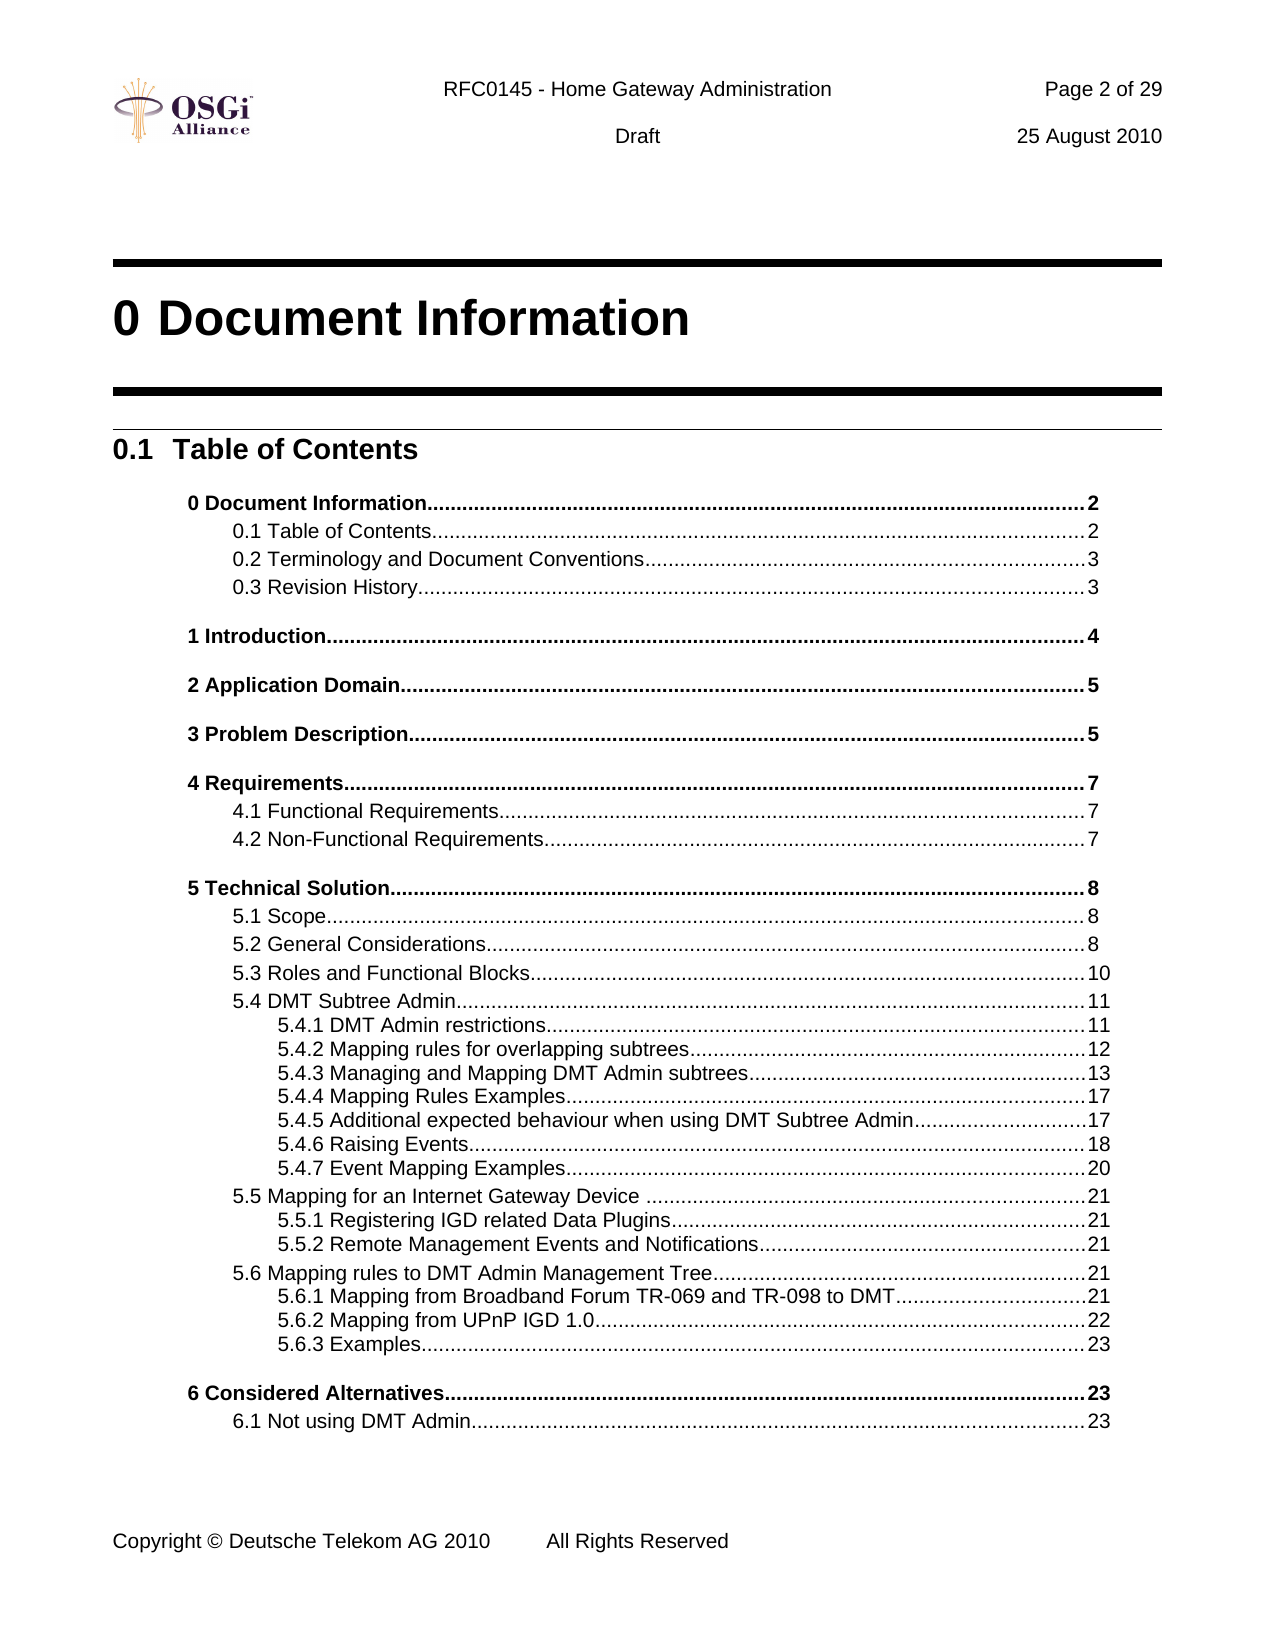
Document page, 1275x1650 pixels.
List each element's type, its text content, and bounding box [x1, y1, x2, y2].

text 5.4.1 DMT Admin restrictions 11 [277, 1012, 1162, 1036]
text 5.4.5 Additional expected behaviour when using DMT Subtree Admin 17 [277, 1108, 1162, 1132]
text 5.2 General Considerations 8 [232, 932, 1162, 956]
text 5.5 Mapping for an Internet Gateway Device 21 [232, 1184, 1162, 1208]
picture [114, 78, 254, 143]
text 5.5.2 Remote Management Events and Notifications 21 [277, 1232, 1162, 1256]
text 5.4 DMT Subtree Admin 11 [232, 988, 1162, 1012]
text 4.2 Non-Functional Requirements 7 [232, 827, 1162, 851]
text 5.4.7 Event Mapping Examples 20 [277, 1156, 1162, 1180]
text 3 Problem Description 5 [187, 722, 1162, 746]
text 0.1 Table of Contents 2 [232, 519, 1162, 543]
text 6 Considered Alternatives 23 [187, 1381, 1162, 1405]
subtitle Document Information [112, 260, 1162, 396]
text 0.3 Revision History 3 [232, 575, 1162, 599]
text 5.4.6 Raising Events 18 [277, 1132, 1162, 1156]
text 5.4.4 Mapping Rules Examples 17 [277, 1084, 1162, 1108]
text 0 Document Information 2 [187, 491, 1162, 514]
text 5 Technical Solution 8 [187, 876, 1162, 900]
text 2 Application Domain 5 [187, 673, 1162, 697]
text 5.6.1 Mapping from Broadband Forum TR-069 and TR-098 to DMT 21 [277, 1284, 1162, 1308]
text 5.6.2 Mapping from UPnP IGD 1.0 22 [277, 1308, 1162, 1332]
subtitle Table of Contents [112, 430, 1162, 466]
text 5.1 Scope 8 [232, 904, 1162, 928]
text 4 Requirements 7 [187, 771, 1162, 795]
text 5.4.2 Mapping rules for overlapping subtrees 12 [277, 1036, 1162, 1060]
text 5.3 Roles and Functional Blocks 10 [232, 960, 1162, 984]
text 6.1 Not using DMT Admin 23 [232, 1409, 1162, 1433]
text 4.1 Functional Requirements 7 [232, 799, 1162, 823]
text 5.5.1 Registering IGD related Data Plugins 21 [277, 1208, 1162, 1232]
text 5.6.3 Examples 23 [277, 1332, 1162, 1356]
text 1 Introduction 4 [187, 624, 1162, 648]
text 5.6 Mapping rules to DMT Admin Management Tree 21 [232, 1260, 1162, 1284]
text 0.2 Terminology and Document Conventions 3 [232, 547, 1162, 571]
text 5.4.3 Managing and Mapping DMT Admin subtrees 13 [277, 1060, 1162, 1084]
